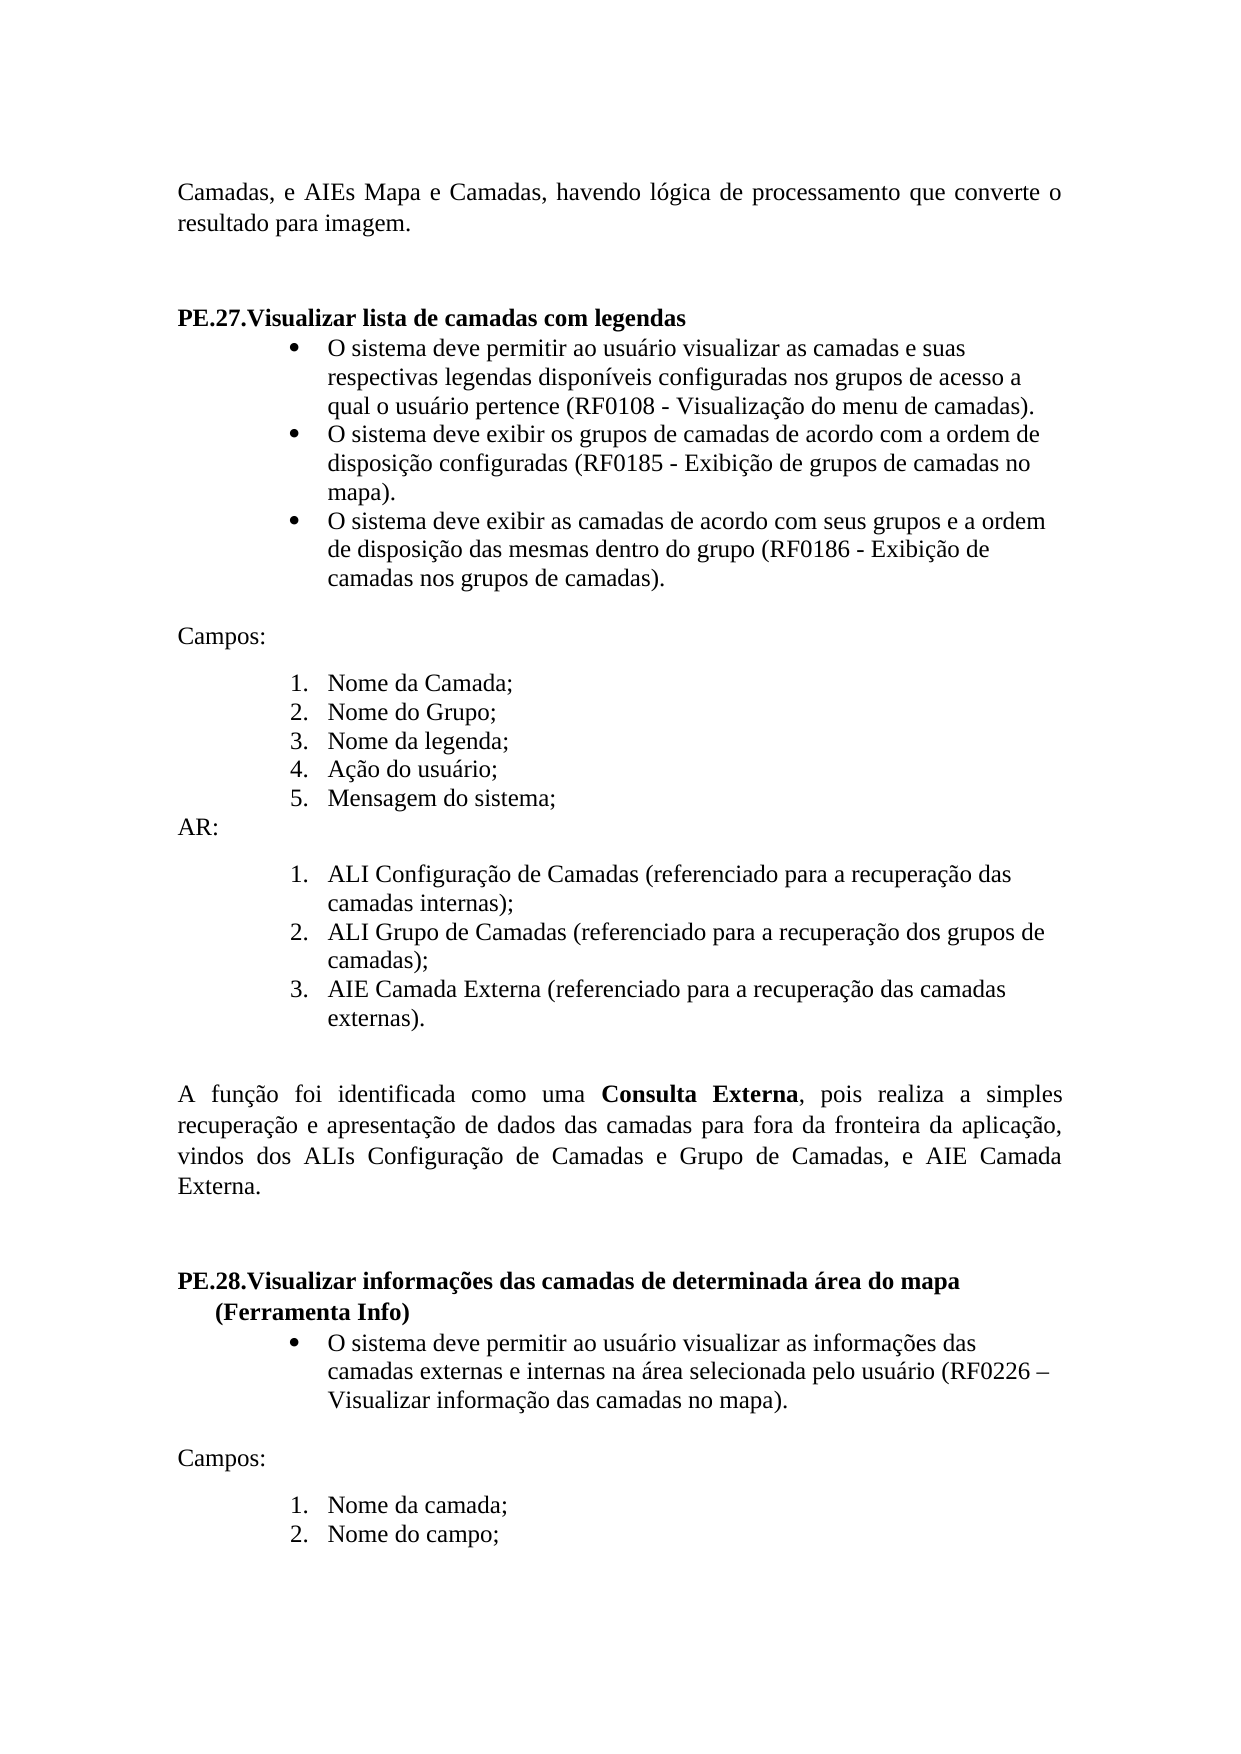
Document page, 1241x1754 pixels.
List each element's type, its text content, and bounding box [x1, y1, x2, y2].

text Camadas, e AIEs Mapa e Camadas, havendo lógica de processamento que converte o resultado para imagem. [177, 177, 1063, 237]
list AIE Camada Externa (referenciado para a recuperação das camadas externas). [290, 974, 1063, 1032]
list ALI Configuração de Camadas (referenciado para a recuperação das camadas internas); [290, 859, 1063, 917]
text AR: [177, 812, 1063, 841]
list Mensagem do sistema; [290, 783, 1063, 812]
list Nome da legenda; [290, 726, 1063, 754]
text A função foi identificada como uma Consulta Externa, pois realiza a simples recuperação e apresentação de dados das camadas para fora da fronteira da aplicação, vindos dos ALIs Configuração de Camadas e Grupo de Camadas, e AIE Camada Externa. [177, 1079, 1063, 1200]
list O sistema deve exibir as camadas de acordo com seus grupos e a ordem de disposição das mesmas dentro do grupo (RF0186 - Exibição de camadas nos grupos de camadas). [290, 506, 1063, 592]
list O sistema deve permitir ao usuário visualizar as informações das camadas externas e internas na área selecionada pelo usuário (RF0226 – Visualizar informação das camadas no mapa). [290, 1328, 1063, 1414]
list Visualizar informações das camadas de determinada área do mapa (Ferramenta Info) [177, 1266, 1063, 1326]
list Ação do usuário; [290, 754, 1063, 783]
text Campos: [177, 1443, 1063, 1471]
list ALI Grupo de Camadas (referenciado para a recuperação dos grupos de camadas); [290, 917, 1063, 974]
text Campos: [177, 621, 1063, 649]
list O sistema deve permitir ao usuário visualizar as camadas e suas respectivas legendas disponíveis configuradas nos grupos de acesso a qual o usuário pertence (RF0108 - Visualização do menu de camadas). [290, 333, 1063, 419]
list Visualizar lista de camadas com legendas [177, 303, 1063, 331]
list O sistema deve exibir os grupos de camadas de acordo com a ordem de disposição configuradas (RF0185 - Exibição de grupos de camadas no mapa). [290, 419, 1063, 506]
list Nome do campo; [290, 1519, 1063, 1548]
list Nome do Grupo; [290, 697, 1063, 726]
list Nome da camada; [290, 1490, 1063, 1519]
list Nome da Camada; [290, 668, 1063, 697]
